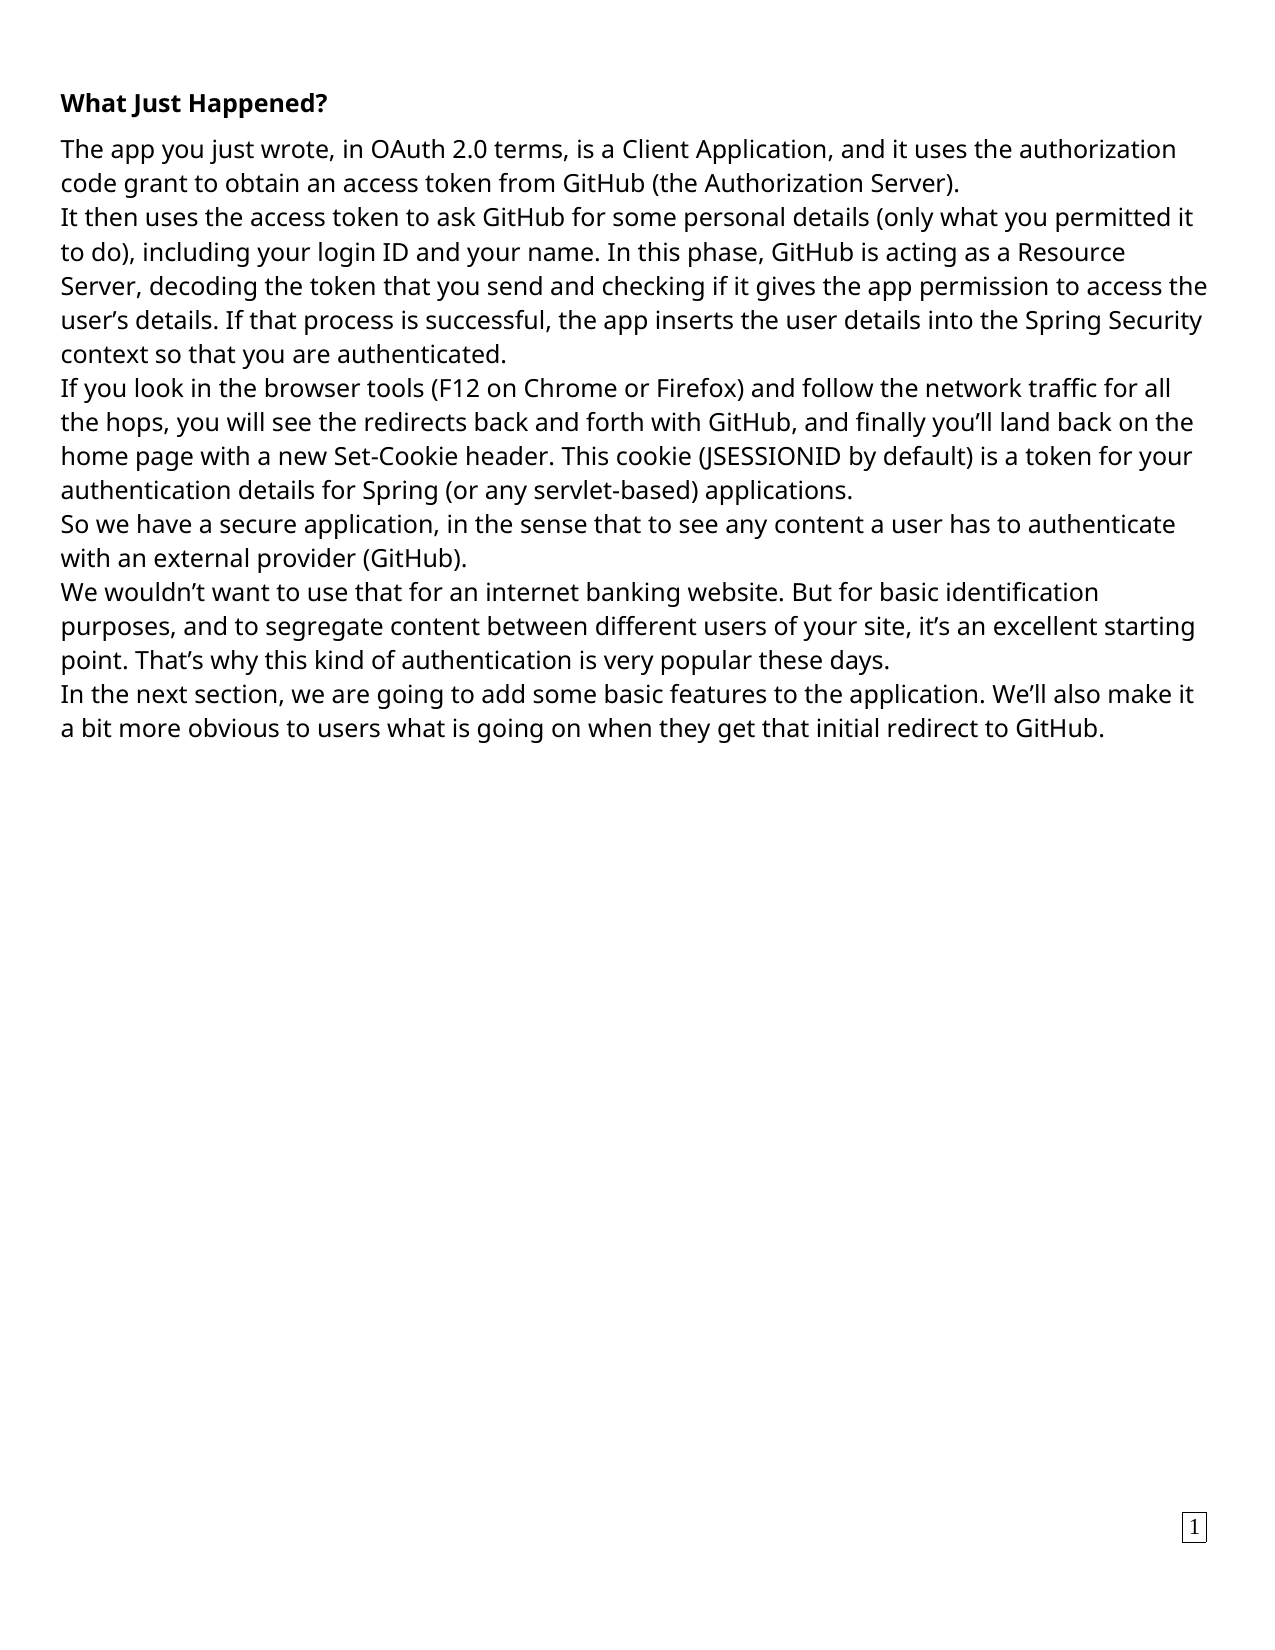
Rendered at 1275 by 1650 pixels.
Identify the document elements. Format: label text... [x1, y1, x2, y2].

text We wouldn’t want to use that for an internet banking website. But for basic identification purposes, and to segregate content between different users of your site, it’s an excellent starting point. That’s why this kind of authentication is very popular these days. [60, 575, 1210, 677]
subtitle What Just Happened? [60, 85, 927, 119]
text The app you just wrote, in OAuth 2.0 terms, is a Client Application, and it uses the authorization code grant to obtain an access token from GitHub (the Authorization Server). [60, 132, 1210, 200]
text In the next section, we are going to add some basic features to the application. We’ll also make it a bit more obvious to users what is going on when they get that initial redirect to GitHub. [60, 677, 1210, 745]
text If you look in the browser tools (F12 on Chrome or Firefox) and follow the network traffic for all the hops, you will see the redirects back and forth with GitHub, and finally you’ll land back on the home page with a new Set-Cookie header. This cookie (JSESSIONID by default) is a token for your authentication details for Spring (or any servlet-based) applications. [60, 370, 1210, 507]
text It then uses the access token to ask GitHub for some personal details (only what you permitted it to do), including your login ID and your name. In this phase, GitHub is acting as a Resource Server, decoding the token that you send and checking if it gives the app permission to access the user’s details. If that process is successful, the app inserts the user details into the Spring Security context so that you are authenticated. [60, 200, 1210, 370]
text So we have a secure application, in the sense that to see any content a user has to authenticate with an external provider (GitHub). [60, 507, 1210, 575]
